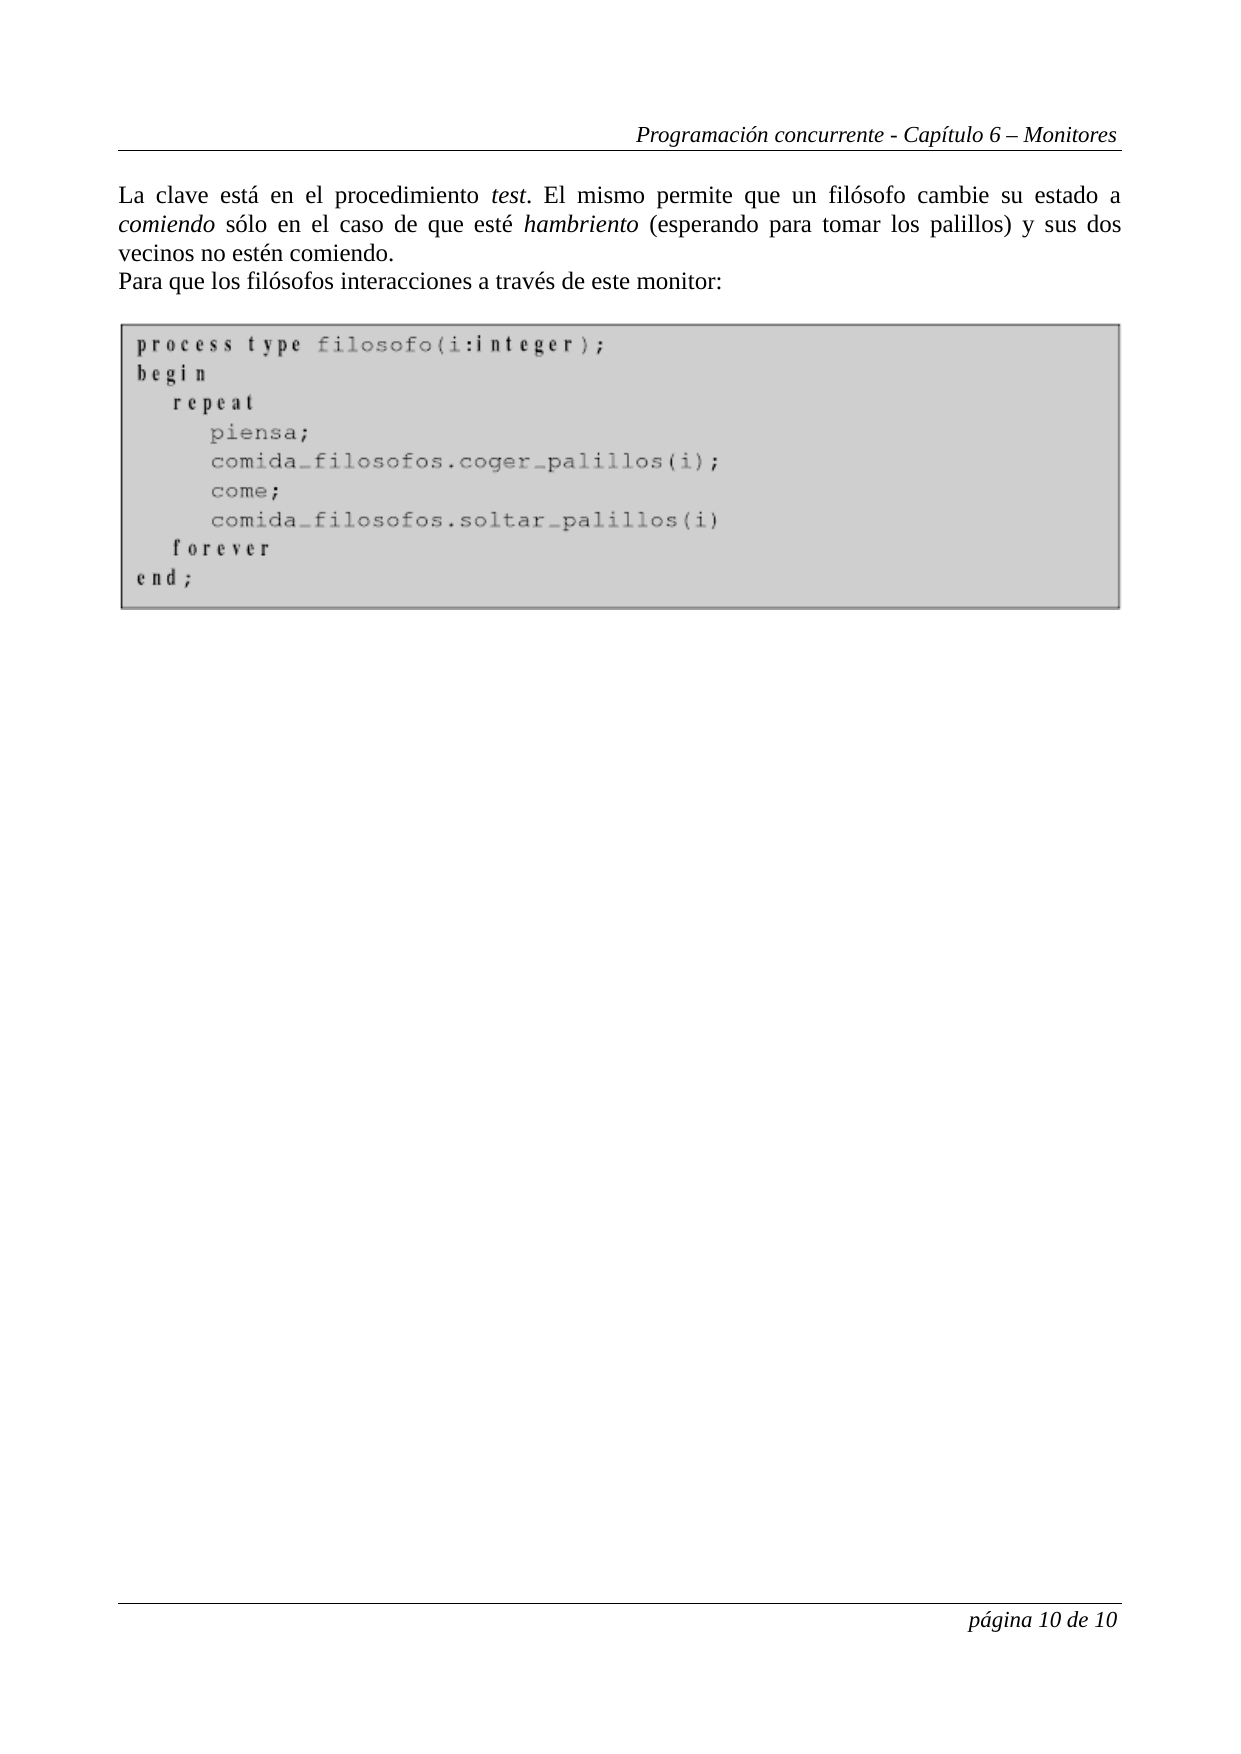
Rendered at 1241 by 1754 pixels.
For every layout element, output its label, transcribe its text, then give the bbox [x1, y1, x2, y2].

text La clave está en el procedimiento test. El mismo permite que un filósofo cambie su estado a comiendo sólo en el caso de que esté hambriento (esperando para tomar los palillos) y sus dos vecinos no estén comiendo. [118, 180, 1122, 266]
text Para que los filósofos interacciones a través de este monitor: [118, 266, 1122, 295]
picture [118, 323, 1123, 610]
